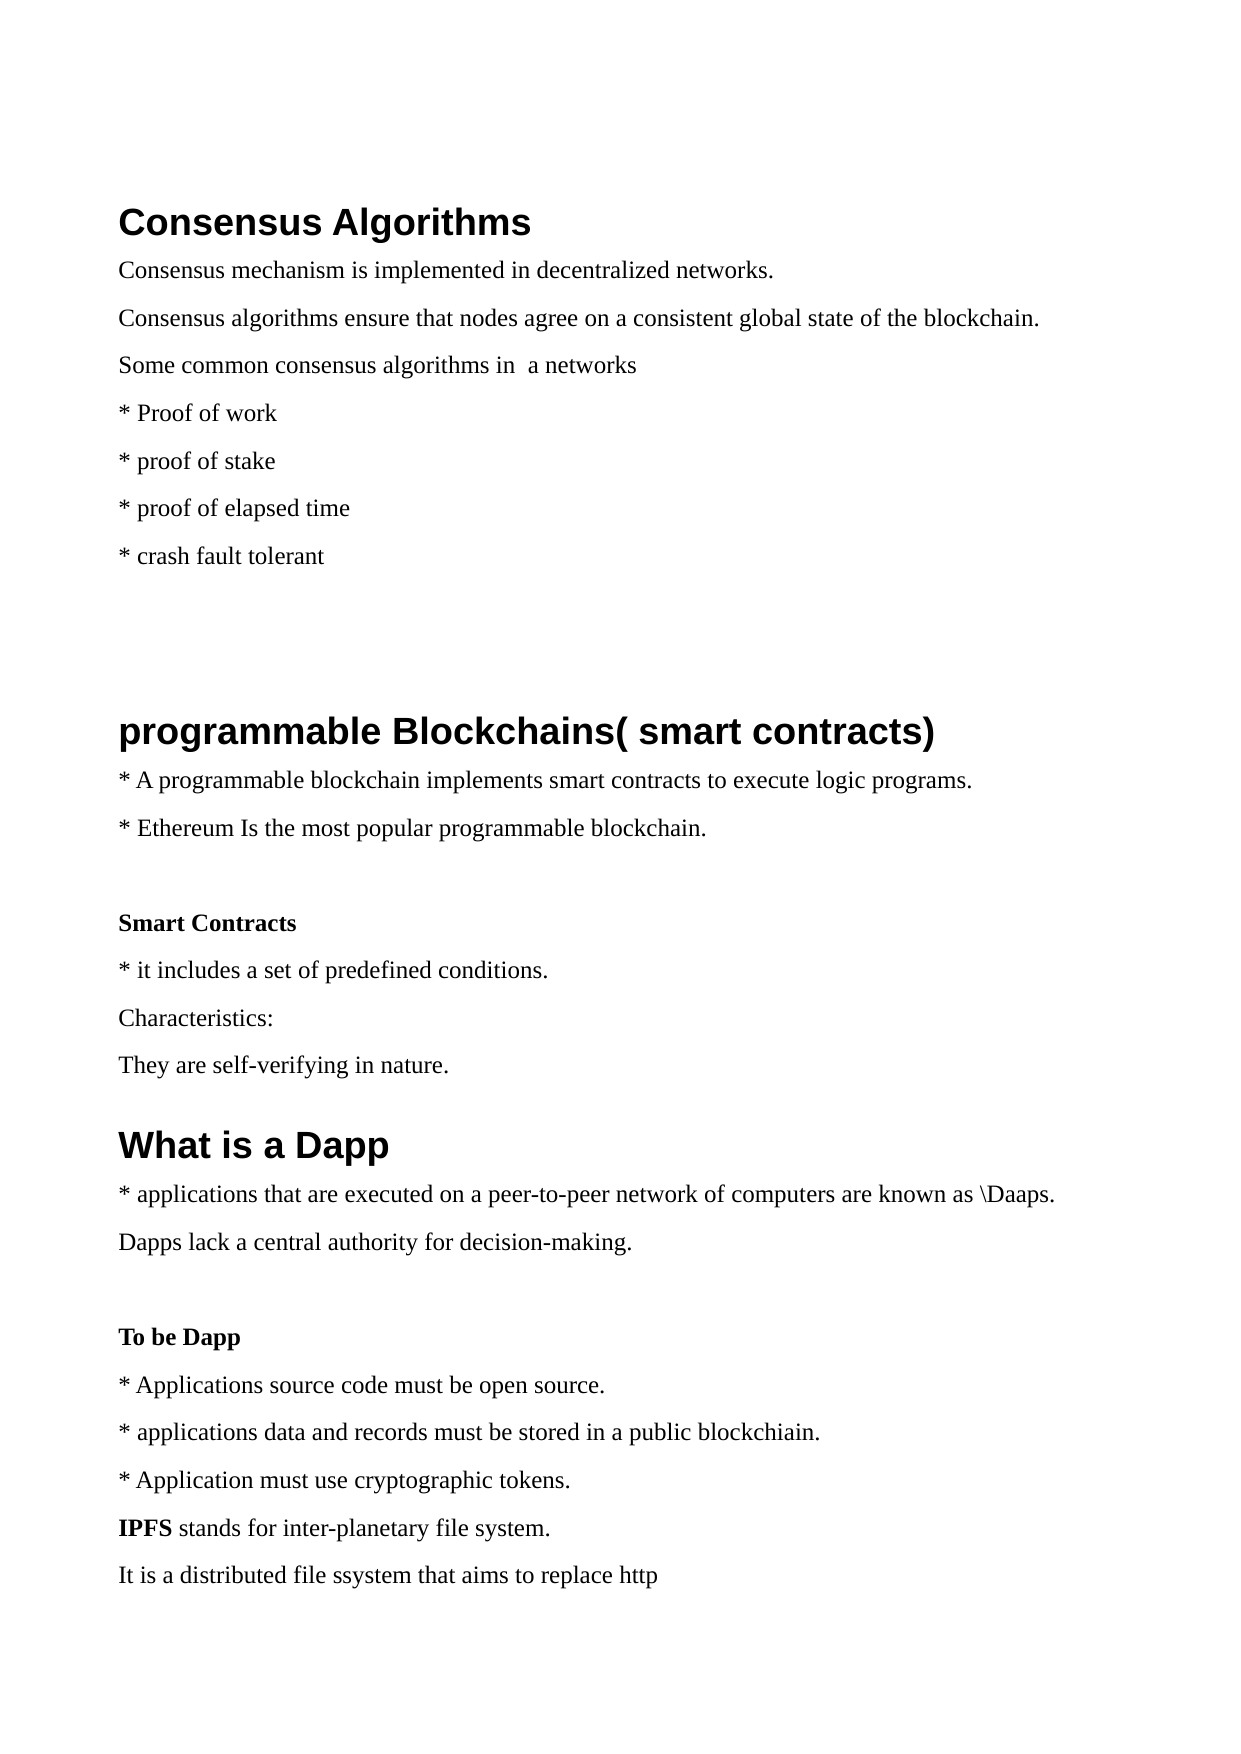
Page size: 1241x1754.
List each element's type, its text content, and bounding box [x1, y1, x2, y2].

text Consensus mechanism is implemented in decentralized networks. [118, 255, 1122, 284]
text Characteristics: [118, 1003, 1122, 1032]
text * Ethereum Is the most popular programmable blockchain. [118, 813, 1122, 841]
text * Proof of work [118, 398, 1122, 427]
subtitle programmable Blockchains( smart contracts) [118, 709, 1122, 752]
text * Application must use cryptographic tokens. [118, 1465, 1122, 1494]
subtitle What is a Dapp [118, 1123, 1122, 1167]
text * crash fault tolerant [118, 541, 1122, 570]
text Dapps lack a central authority for decision-making. [118, 1227, 1122, 1256]
text Consensus algorithms ensure that nodes agree on a consistent global state of the blockchain. [118, 303, 1122, 332]
text * applications that are executed on a peer-to-peer network of computers are known as \Daaps. [118, 1179, 1122, 1208]
text * proof of elapsed time [118, 493, 1122, 522]
text * A programmable blockchain implements smart contracts to execute logic programs. [118, 765, 1122, 794]
text To be Dapp [118, 1322, 1122, 1351]
text * applications data and records must be stored in a public blockchiain. [118, 1417, 1122, 1446]
text * proof of stake [118, 446, 1122, 474]
text Smart Contracts [118, 908, 1122, 937]
text IPFS stands for inter-planetary file system. [118, 1513, 1122, 1541]
text Some common consensus algorithms in a networks [118, 351, 1122, 379]
text It is a distributed file ssystem that aims to replace http [118, 1560, 1122, 1589]
text * it includes a set of predefined conditions. [118, 955, 1122, 984]
subtitle Consensus Algorithms [118, 199, 1122, 243]
text They are self-verifying in nature. [118, 1051, 1122, 1079]
text * Applications source code must be open source. [118, 1370, 1122, 1398]
